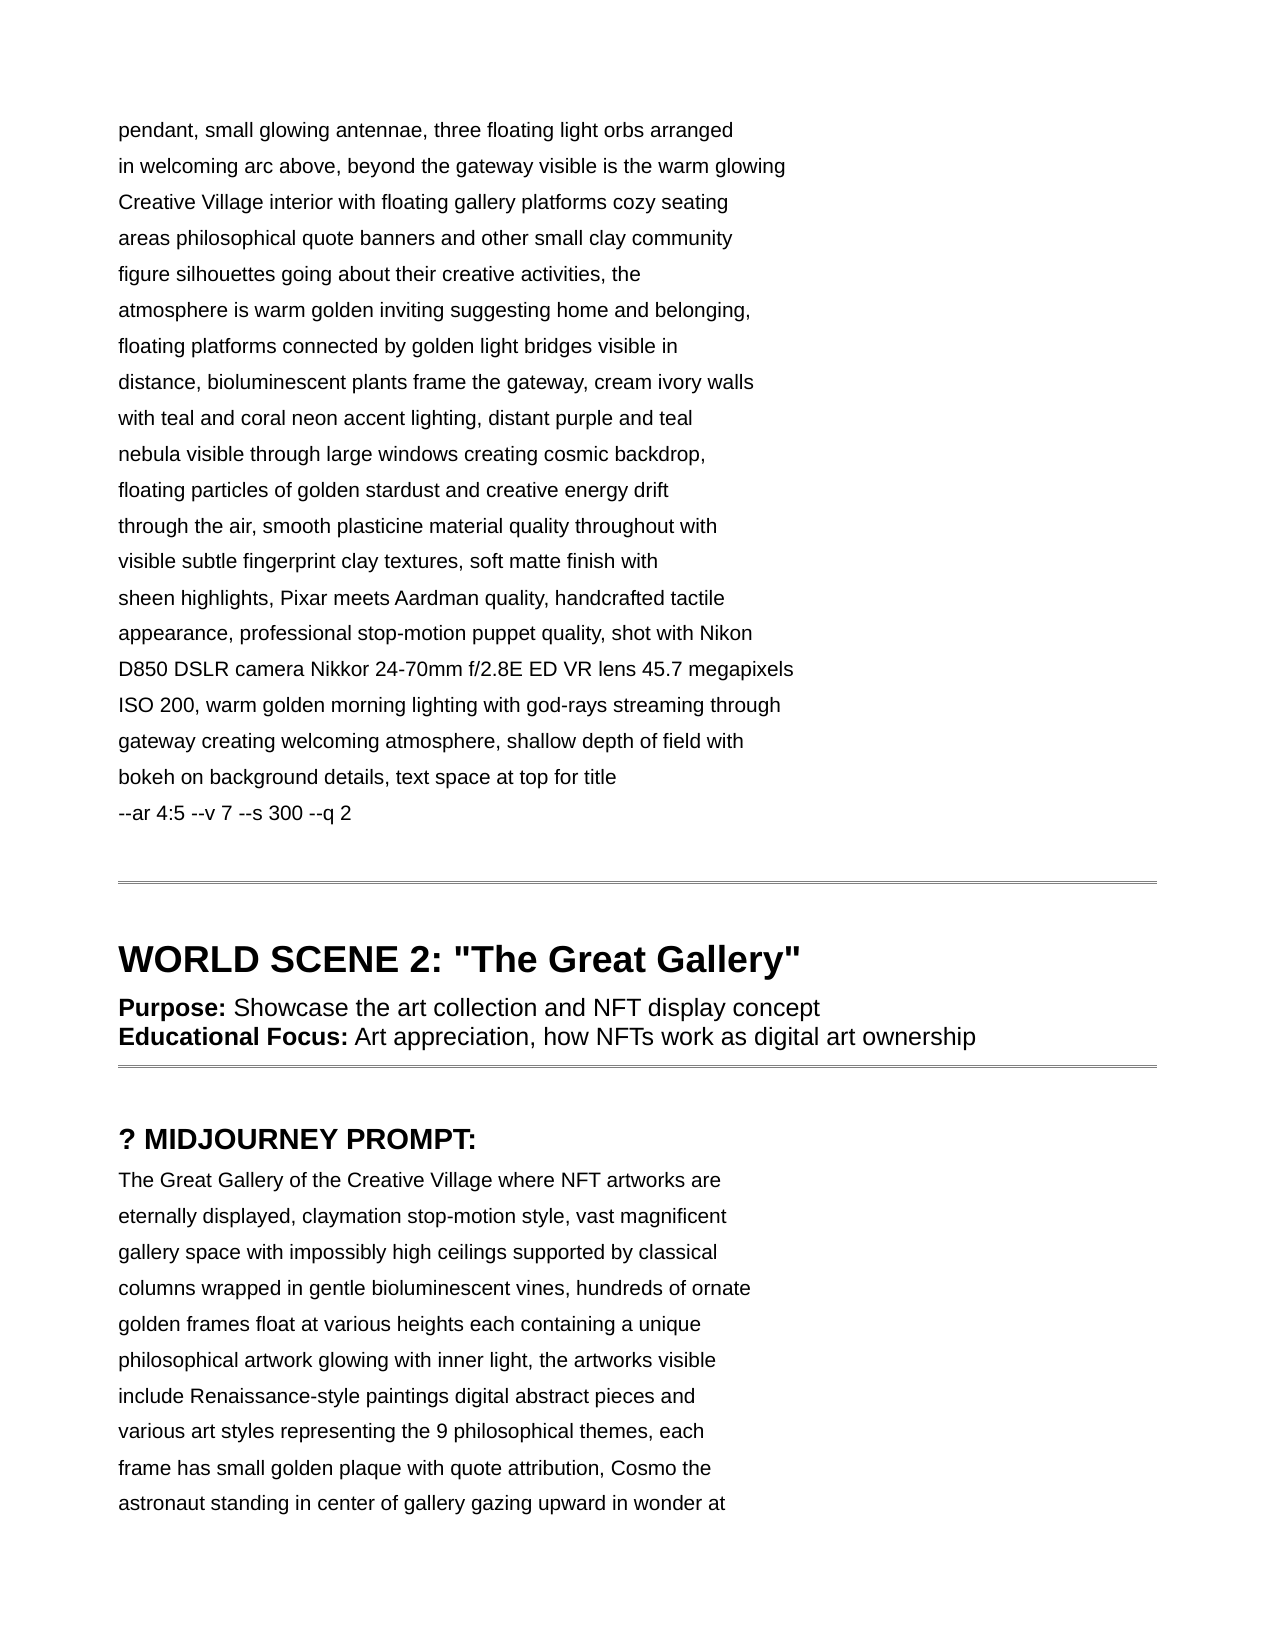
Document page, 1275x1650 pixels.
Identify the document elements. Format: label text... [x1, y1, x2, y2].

text in welcoming arc above, beyond the gateway visible is the warm glowing [118, 154, 1157, 178]
text sheen highlights, Pixar meets Aardman quality, handcrafted tactile [118, 585, 1157, 609]
text floating platforms connected by golden light bridges visible in [118, 334, 1157, 358]
subtitle ? MIDJOURNEY PROMPT: [118, 1122, 1157, 1155]
text gallery space with impossibly high ceilings supported by classical [118, 1240, 1157, 1264]
text Educational Focus: Art appreciation, how NFTs work as digital art ownership [118, 1022, 1157, 1051]
text gateway creating welcoming atmosphere, shallow depth of field with [118, 729, 1157, 753]
text columns wrapped in gentle bioluminescent vines, hundreds of ornate [118, 1276, 1157, 1299]
text nebula visible through large windows creating cosmic backdrop, [118, 442, 1157, 466]
text through the air, smooth plasticine material quality throughout with [118, 513, 1157, 537]
text Creative Village interior with floating gallery platforms cozy seating [118, 190, 1157, 214]
text various art styles representing the 9 philosophical themes, each [118, 1419, 1157, 1443]
text visible subtle fingerprint clay textures, soft matte finish with [118, 549, 1157, 573]
text --ar 4:5 --v 7 --s 300 --q 2 [118, 801, 1157, 825]
text eternally displayed, claymation stop-motion style, vast magnificent [118, 1204, 1157, 1228]
text astronaut standing in center of gallery gazing upward in wonder at [118, 1491, 1157, 1515]
text atmosphere is warm golden inviting suggesting home and belonging, [118, 298, 1157, 322]
text Purpose: Showcase the art collection and NFT display concept [118, 993, 1157, 1022]
text bokeh on background details, text space at top for title [118, 765, 1157, 789]
text ISO 200, warm golden morning lighting with god-rays streaming through [118, 693, 1157, 717]
text figure silhouettes going about their creative activities, the [118, 262, 1157, 286]
text include Renaissance-style paintings digital abstract pieces and [118, 1383, 1157, 1407]
text The Great Gallery of the Creative Village where NFT artworks are [118, 1168, 1157, 1192]
text areas philosophical quote banners and other small clay community [118, 226, 1157, 250]
subtitle WORLD SCENE 2: "The Great Gallery" [118, 937, 1157, 981]
text D850 DSLR camera Nikkor 24-70mm f/2.8E ED VR lens 45.7 megapixels [118, 657, 1157, 681]
text with teal and coral neon accent lighting, distant purple and teal [118, 406, 1157, 429]
text pendant, small glowing antennae, three floating light orbs arranged [118, 118, 1157, 142]
text frame has small golden plaque with quote attribution, Cosmo the [118, 1455, 1157, 1479]
text floating particles of golden stardust and creative energy drift [118, 477, 1157, 501]
text philosophical artwork glowing with inner light, the artworks visible [118, 1347, 1157, 1371]
text golden frames float at various heights each containing a unique [118, 1312, 1157, 1336]
text distance, bioluminescent plants frame the gateway, cream ivory walls [118, 370, 1157, 394]
text appearance, professional stop-motion puppet quality, shot with Nikon [118, 621, 1157, 645]
